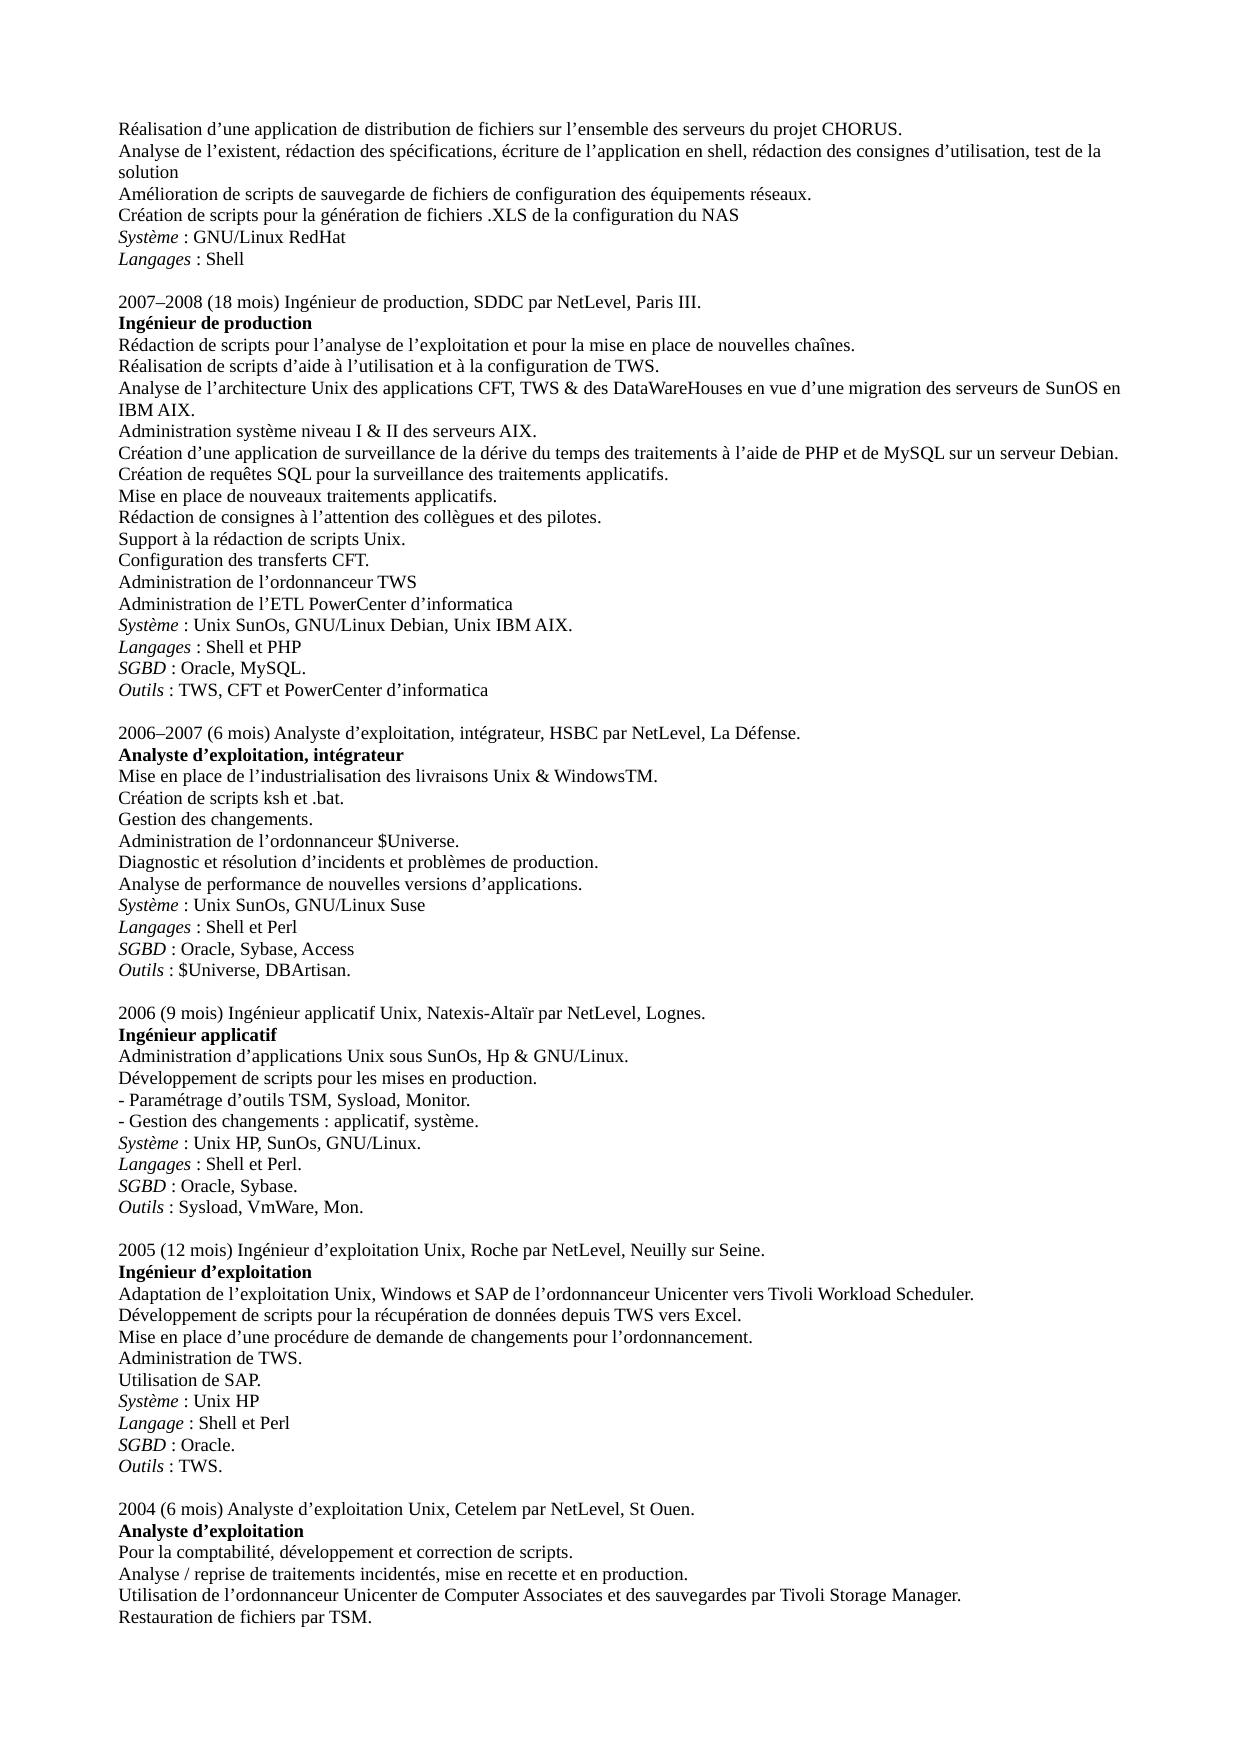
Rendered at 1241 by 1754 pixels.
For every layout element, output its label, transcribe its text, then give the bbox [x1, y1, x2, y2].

text Création de scripts pour la génération de fichiers .XLS de la configuration du NAS [118, 204, 1122, 226]
text Administration de l’ETL PowerCenter d’informatica [118, 592, 1122, 614]
text Amélioration de scripts de sauvegarde de fichiers de configuration des équipements réseaux. [118, 183, 1122, 204]
text Système : Unix SunOs, GNU/Linux Debian, Unix IBM AIX. [118, 614, 1122, 636]
text Ingénieur de production [118, 312, 1122, 334]
text Analyste d’exploitation [118, 1520, 1122, 1541]
text Système : GNU/Linux RedHat [118, 226, 1122, 247]
text Support à la rédaction de scripts Unix. [118, 528, 1122, 549]
text Rédaction de consignes à l’attention des collègues et des pilotes. [118, 506, 1122, 528]
text 2006–2007 (6 mois) Analyste d’exploitation, intégrateur, HSBC par NetLevel, La Défense. [118, 722, 1122, 743]
text SGBD : Oracle, Sybase. [118, 1175, 1122, 1196]
text Système : Unix HP [118, 1390, 1122, 1412]
text Adaptation de l’exploitation Unix, Windows et SAP de l’ordonnanceur Unicenter vers Tivoli Workload Scheduler. [118, 1282, 1122, 1304]
text Mise en place d’une procédure de demande de changements pour l’ordonnancement. [118, 1326, 1122, 1347]
text SGBD : Oracle, MySQL. [118, 657, 1122, 679]
text Création de requêtes SQL pour la surveillance des traitements applicatifs. [118, 463, 1122, 485]
text 2006 (9 mois) Ingénieur applicatif Unix, Natexis-Altaïr par NetLevel, Lognes. [118, 1002, 1122, 1024]
text 2004 (6 mois) Analyste d’exploitation Unix, Cetelem par NetLevel, St Ouen. [118, 1498, 1122, 1520]
text Analyste d’exploitation, intégrateur [118, 743, 1122, 765]
text Mise en place de l’industrialisation des livraisons Unix & WindowsTM. [118, 765, 1122, 787]
text Réalisation de scripts d’aide à l’utilisation et à la configuration de TWS. [118, 355, 1122, 377]
text Administration de l’ordonnanceur $Universe. [118, 830, 1122, 851]
text Utilisation de l’ordonnanceur Unicenter de Computer Associates et des sauvegardes par Tivoli Storage Manager. [118, 1584, 1122, 1606]
text Administration d’applications Unix sous SunOs, Hp & GNU/Linux. [118, 1045, 1122, 1067]
text - Paramétrage d’outils TSM, Sysload, Monitor. [118, 1088, 1122, 1110]
text Développement de scripts pour la récupération de données depuis TWS vers Excel. [118, 1304, 1122, 1326]
text Réalisation d’une application de distribution de fichiers sur l’ensemble des serveurs du projet CHORUS. [118, 118, 1122, 140]
text SGBD : Oracle. [118, 1433, 1122, 1455]
text Langages : Shell [118, 247, 1122, 269]
text Analyse de l’architecture Unix des applications CFT, TWS & des DataWareHouses en vue d’une migration des serveurs de SunOS en IBM AIX. [118, 377, 1122, 420]
text Création d’une application de surveillance de la dérive du temps des traitements à l’aide de PHP et de MySQL sur un serveur Debian. [118, 442, 1122, 463]
text - Gestion des changements : applicatif, système. [118, 1110, 1122, 1132]
text 2005 (12 mois) Ingénieur d’exploitation Unix, Roche par NetLevel, Neuilly sur Seine. [118, 1239, 1122, 1261]
text Langages : Shell et Perl. [118, 1153, 1122, 1175]
text Création de scripts ksh et .bat. [118, 787, 1122, 808]
text Configuration des transferts CFT. [118, 549, 1122, 571]
text Système : Unix SunOs, GNU/Linux Suse [118, 894, 1122, 916]
text Développement de scripts pour les mises en production. [118, 1067, 1122, 1088]
text Système : Unix HP, SunOs, GNU/Linux. [118, 1132, 1122, 1153]
text SGBD : Oracle, Sybase, Access [118, 937, 1122, 959]
text Diagnostic et résolution d’incidents et problèmes de production. [118, 851, 1122, 873]
text Restauration de fichiers par TSM. [118, 1606, 1122, 1627]
text Ingénieur applicatif [118, 1024, 1122, 1045]
text Outils : TWS. [118, 1455, 1122, 1477]
text Utilisation de SAP. [118, 1369, 1122, 1390]
text Ingénieur d’exploitation [118, 1261, 1122, 1282]
text Analyse de l’existent, rédaction des spécifications, écriture de l’application en shell, rédaction des consignes d’utilisation, test de la solution [118, 140, 1122, 183]
text Outils : $Universe, DBArtisan. [118, 959, 1122, 981]
text Rédaction de scripts pour l’analyse de l’exploitation et pour la mise en place de nouvelles chaînes. [118, 334, 1122, 355]
text Administration de TWS. [118, 1347, 1122, 1369]
text Analyse / reprise de traitements incidentés, mise en recette et en production. [118, 1563, 1122, 1584]
text Langages : Shell et PHP [118, 636, 1122, 657]
text Outils : Sysload, VmWare, Mon. [118, 1196, 1122, 1218]
text Gestion des changements. [118, 808, 1122, 830]
text Langages : Shell et Perl [118, 916, 1122, 937]
text Pour la comptabilité, développement et correction de scripts. [118, 1541, 1122, 1563]
text 2007–2008 (18 mois) Ingénieur de production, SDDC par NetLevel, Paris III. [118, 291, 1122, 312]
text Langage : Shell et Perl [118, 1412, 1122, 1433]
text Administration de l’ordonnanceur TWS [118, 571, 1122, 592]
text Outils : TWS, CFT et PowerCenter d’informatica [118, 679, 1122, 700]
text Analyse de performance de nouvelles versions d’applications. [118, 873, 1122, 894]
text Administration système niveau I & II des serveurs AIX. [118, 420, 1122, 442]
text Mise en place de nouveaux traitements applicatifs. [118, 485, 1122, 506]
